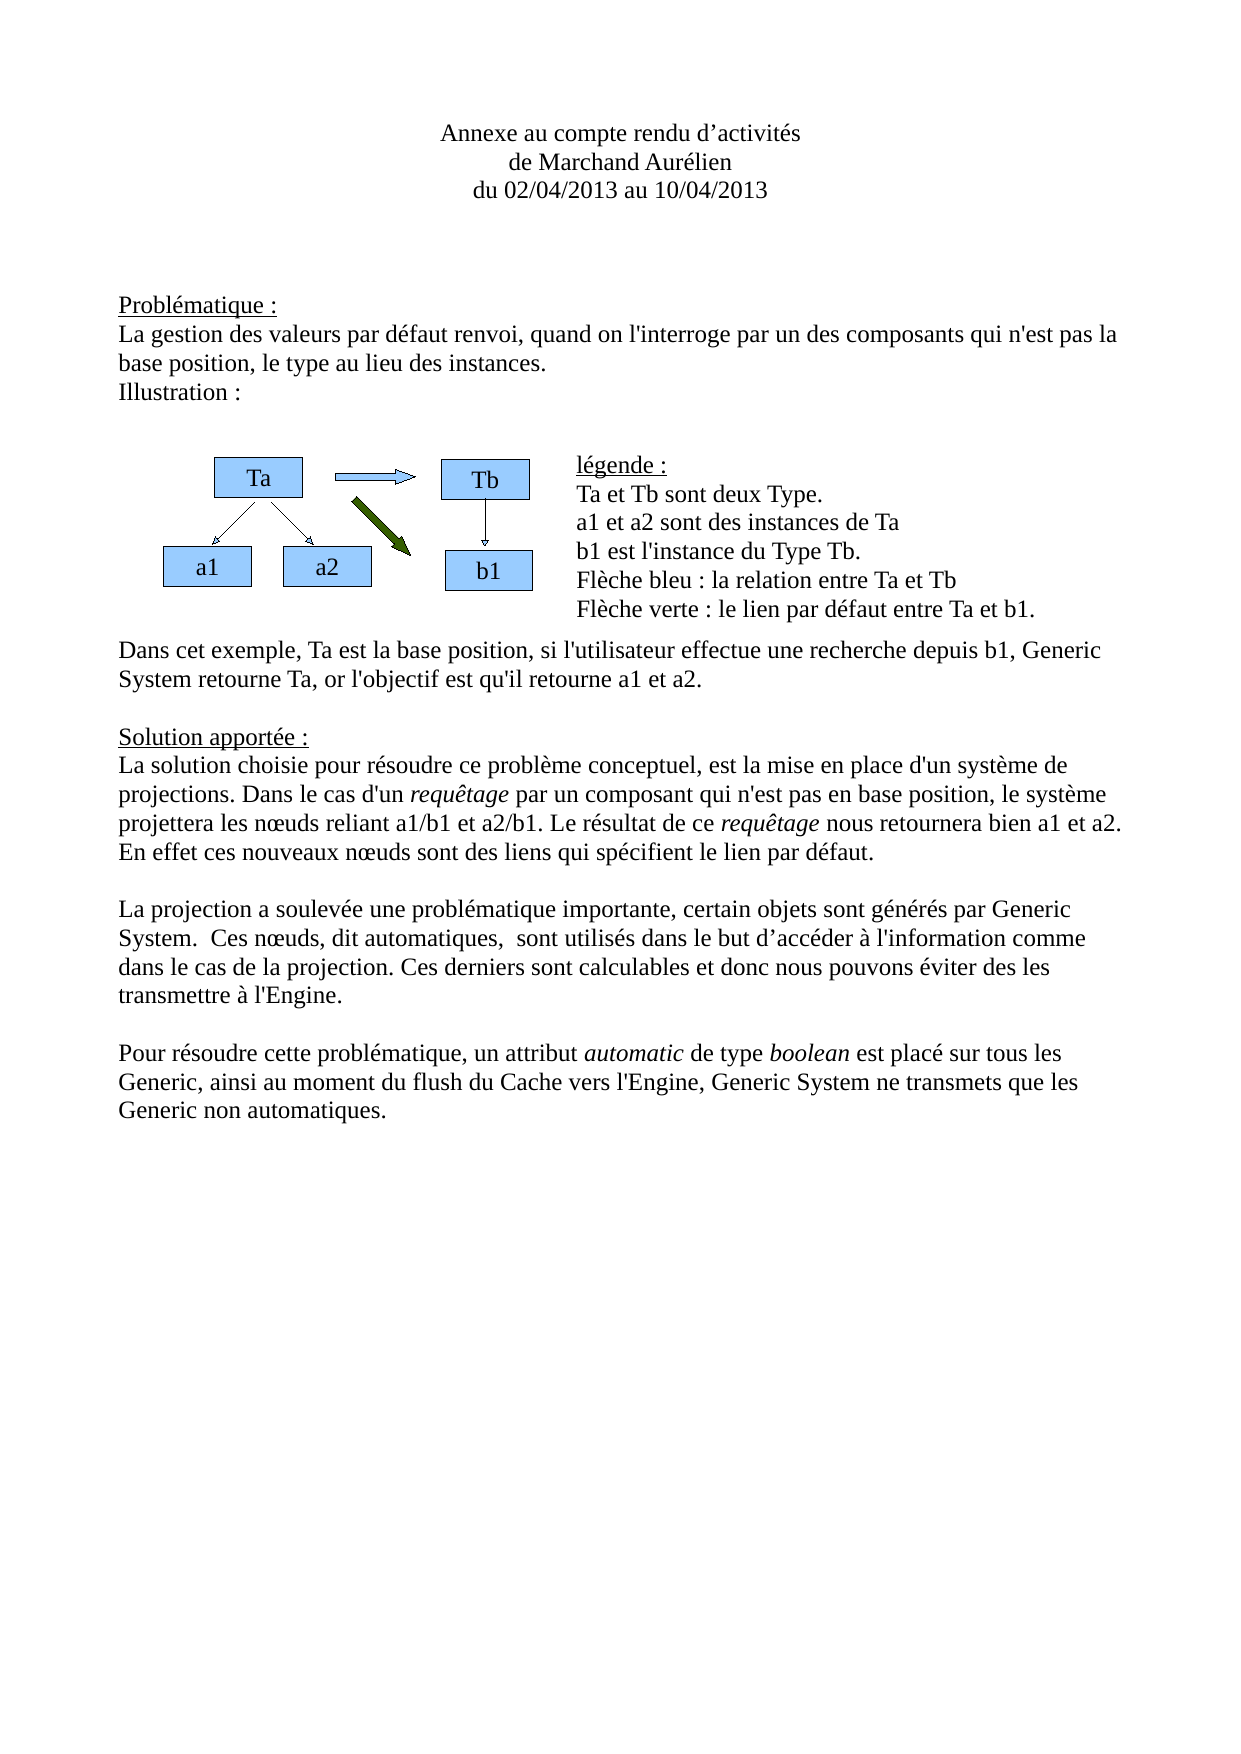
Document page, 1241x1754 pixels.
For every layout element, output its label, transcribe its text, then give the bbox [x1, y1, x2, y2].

text Dans cet exemple, Ta est la base position, si l'utilisateur effectue une recherche depuis b1, Generic System retourne Ta, or l'objectif est qu'il retourne a1 et a2. [118, 636, 1122, 693]
text Illustration : [118, 377, 1122, 406]
text Pour résoudre cette problématique, un attribut automatic de type boolean est placé sur tous les Generic, ainsi au moment du flush du Cache vers l'Engine, Generic System ne transmets que les Generic non automatiques. [118, 1038, 1122, 1124]
text Annexe au compte rendu d’activités [118, 118, 1122, 147]
text de Marchand Aurélien [118, 147, 1122, 176]
text La gestion des valeurs par défaut renvoi, quand on l'interroge par un des composants qui n'est pas la base position, le type au lieu des instances. [118, 319, 1122, 377]
text Solution apportée : [118, 722, 1122, 751]
text La projection a soulevée une problématique importante, certain objets sont générés par Generic System. Ces nœuds, dit automatiques, sont utilisés dans le but d’accéder à l'information comme dans le cas de la projection. Ces derniers sont calculables et donc nous pouvons éviter des les transmettre à l'Engine. [118, 894, 1122, 1009]
text La solution choisie pour résoudre ce problème conceptuel, est la mise en place d'un système de projections. Dans le cas d'un requêtage par un composant qui n'est pas en base position, le système projettera les nœuds reliant a1/b1 et a2/b1. Le résultat de ce requêtage nous retournera bien a1 et a2. En effet ces nouveaux nœuds sont des liens qui spécifient le lien par défaut. [118, 751, 1122, 866]
text Problématique : [118, 291, 1122, 319]
text du 02/04/2013 au 10/04/2013 [118, 176, 1122, 204]
